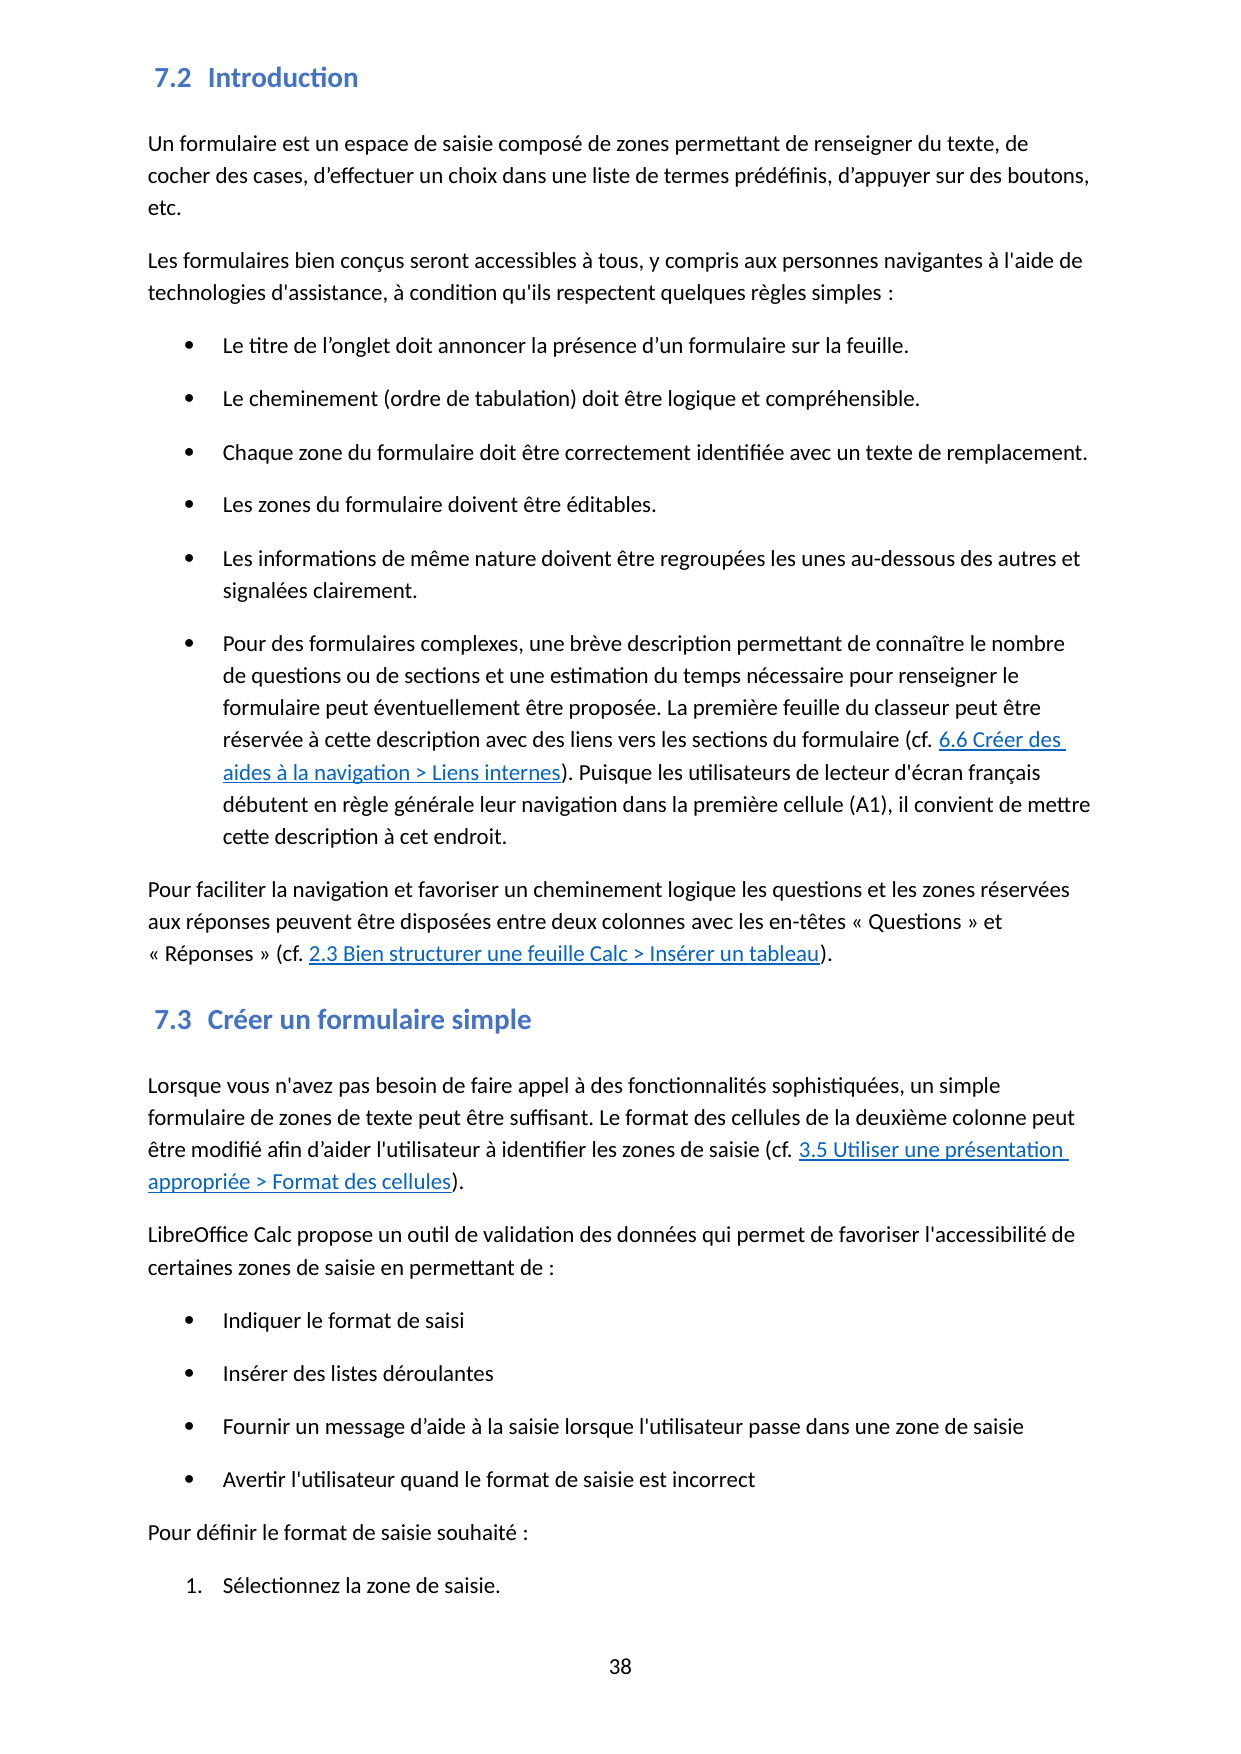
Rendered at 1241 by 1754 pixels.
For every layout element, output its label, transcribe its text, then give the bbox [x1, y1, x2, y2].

subtitle Créer un formulaire simple [148, 1001, 1093, 1037]
list Le cheminement (ordre de tabulation) doit être logique et compréhensible. [185, 384, 1093, 413]
list Pour des formulaires complexes, une brève description permettant de connaître le nombre de questions ou de sections et une estimation du temps nécessaire pour renseigner le formulaire peut éventuellement être proposée. La première feuille du classeur peut être réservée à cette description avec des liens vers les sections du formulaire (cf. 6.6 Créer des aides à la navigation > Liens internes). Puisque les utilisateurs de lecteur d'écran français débutent en règle générale leur navigation dans la première cellule (A1), il convient de mettre cette description à cet endroit. [185, 629, 1093, 850]
text Pour définir le format de saisie souhaité : [148, 1518, 1093, 1546]
list Sélectionnez la zone de saisie. [185, 1571, 1093, 1599]
text Un formulaire est un espace de saisie composé de zones permettant de renseigner du texte, de cocher des cases, d’effectuer un choix dans une liste de termes prédéfinis, d’appuyer sur des boutons, etc. [148, 129, 1093, 221]
list Insérer des listes déroulantes [185, 1359, 1093, 1387]
list Les zones du formulaire doivent être éditables. [185, 491, 1093, 519]
list Le titre de l’onglet doit annoncer la présence d’un formulaire sur la feuille. [185, 332, 1093, 359]
list Avertir l'utilisateur quand le format de saisie est incorrect [185, 1465, 1093, 1493]
subtitle Introduction [148, 59, 1093, 95]
text LibreOffice Calc propose un outil de validation des données qui permet de favoriser l'accessibilité de certaines zones de saisie en permettant de : [148, 1221, 1093, 1281]
text Pour faciliter la navigation et favoriser un cheminement logique les questions et les zones réservées aux réponses peuvent être disposées entre deux colonnes avec les en-têtes « Questions » et « Réponses » (cf. 2.3 Bien structurer une feuille Calc > Insérer un tableau). [148, 875, 1093, 967]
list Les informations de même nature doivent être regroupées les unes au-dessous des autres et signalées clairement. [185, 544, 1093, 604]
text Les formulaires bien conçus seront accessibles à tous, y compris aux personnes navigantes à l'aide de technologies d'assistance, à condition qu'ils respectent quelques règles simples : [148, 246, 1093, 307]
list Chaque zone du formulaire doit être correctement identifiée avec un texte de remplacement. [185, 438, 1093, 466]
text Lorsque vous n'avez pas besoin de faire appel à des fonctionnalités sophistiquées, un simple formulaire de zones de texte peut être suffisant. Le format des cellules de la deuxième colonne peut être modifié afin d’aider l'utilisateur à identifier les zones de saisie (cf. 3.5 Utiliser une présentation appropriée > Format des cellules). [148, 1071, 1093, 1196]
list Indiquer le format de saisi [185, 1306, 1093, 1334]
list Fournir un message d’aide à la saisie lorsque l'utilisateur passe dans une zone de saisie [185, 1412, 1093, 1440]
